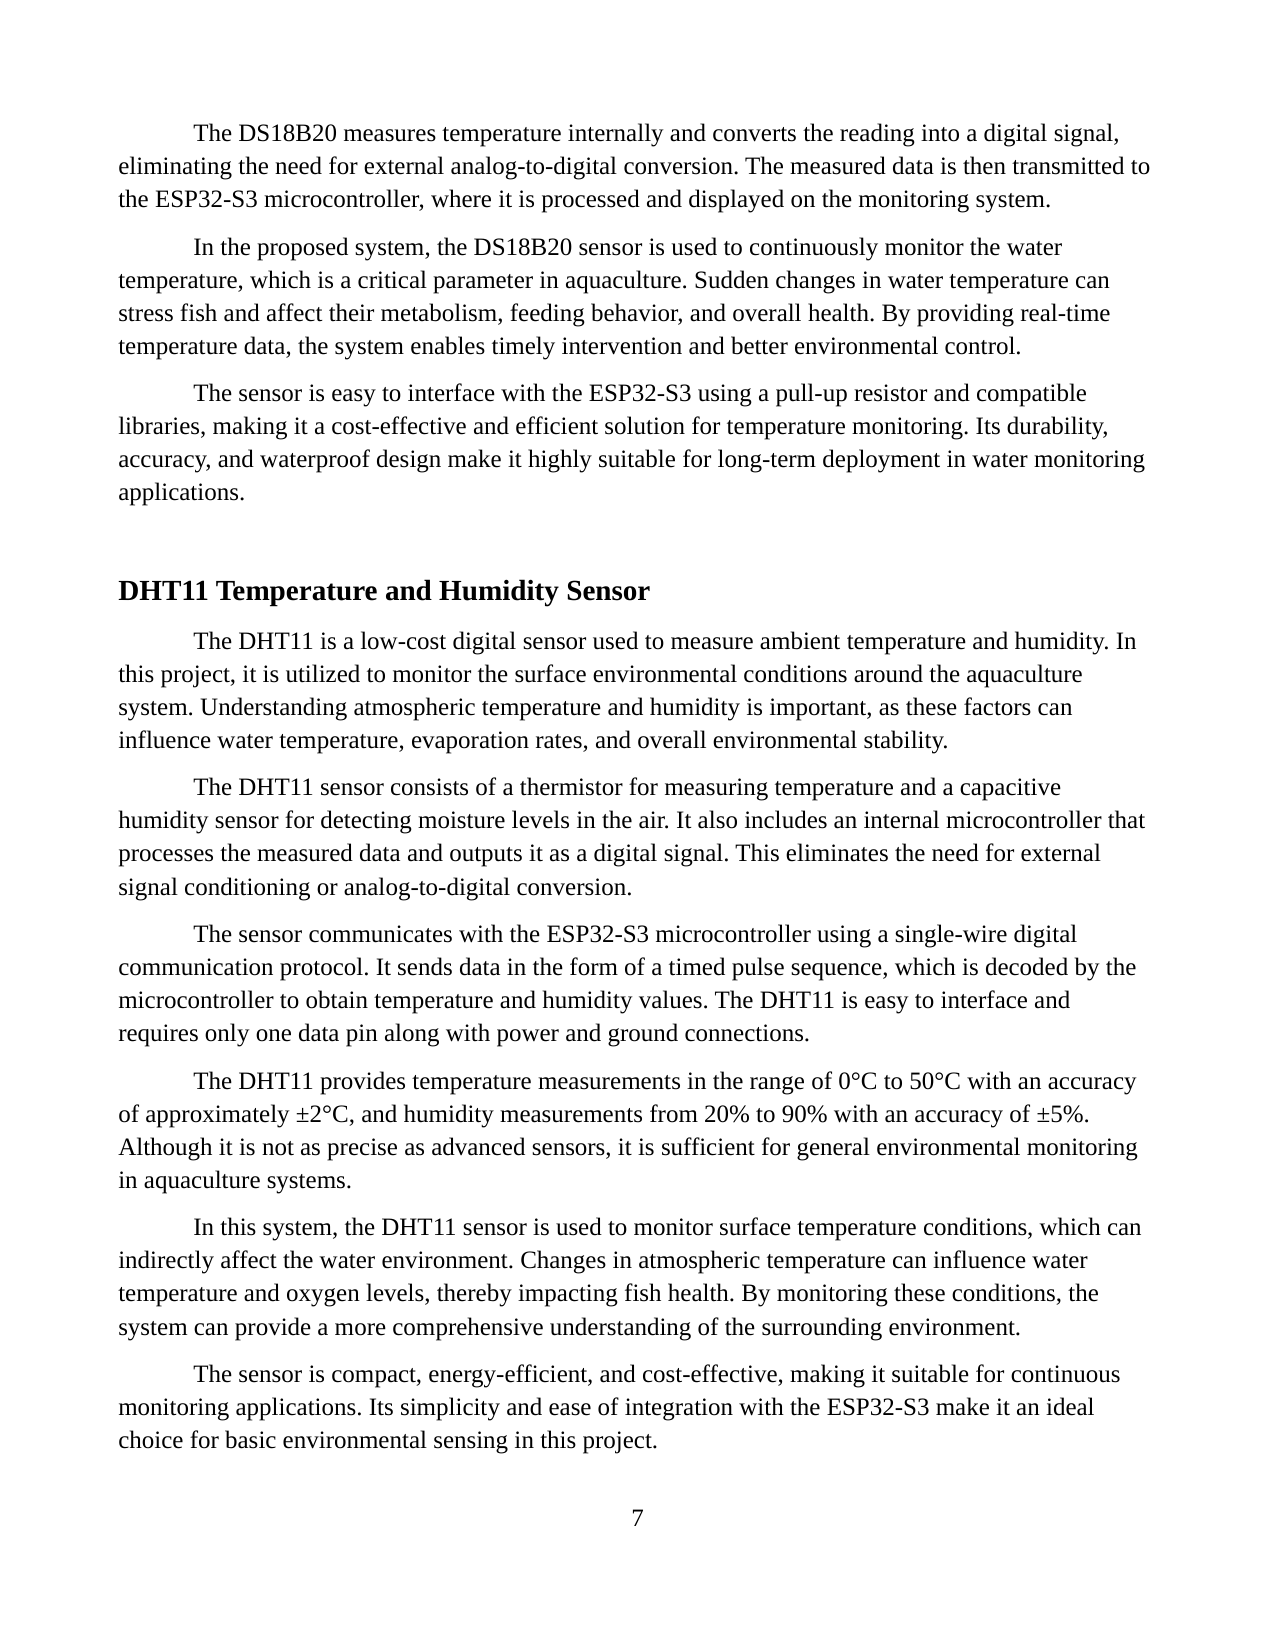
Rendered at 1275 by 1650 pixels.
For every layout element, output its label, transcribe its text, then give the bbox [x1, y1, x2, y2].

text The DHT11 provides temperature measurements in the range of 0°C to 50°C with an accuracy of approximately ±2°C, and humidity measurements from 20% to 90% with an accuracy of ±5%. Although it is not as precise as advanced sensors, it is sufficient for general environmental monitoring in aquaculture systems. [118, 1066, 1157, 1194]
text The sensor is compact, energy-efficient, and cost-effective, making it suitable for continuous monitoring applications. Its simplicity and ease of integration with the ESP32-S3 make it an ideal choice for basic environmental sensing in this project. [118, 1359, 1157, 1454]
text In this system, the DHT11 sensor is used to monitor surface temperature conditions, which can indirectly affect the water environment. Changes in atmospheric temperature can influence water temperature and oxygen levels, thereby impacting fish health. By monitoring these conditions, the system can provide a more comprehensive understanding of the surrounding environment. [118, 1212, 1157, 1340]
text The DHT11 sensor consists of a thermistor for measuring temperature and a capacitive humidity sensor for detecting moisture levels in the air. It also includes an internal microcontroller that processes the measured data and outputs it as a digital signal. This eliminates the need for external signal conditioning or analog-to-digital conversion. [118, 772, 1157, 900]
text The sensor is easy to interface with the ESP32-S3 using a pull-up resistor and compatible libraries, making it a cost-effective and efficient solution for temperature monitoring. Its durability, accuracy, and waterproof design make it highly suitable for long-term deployment in water monitoring applications. [118, 378, 1157, 506]
text The sensor communicates with the ESP32-S3 microcontroller using a single-wire digital communication protocol. It sends data in the form of a timed pulse sequence, which is decoded by the microcontroller to obtain temperature and humidity values. The DHT11 is easy to interface and requires only one data pin along with power and ground connections. [118, 919, 1157, 1047]
text The DS18B20 measures temperature internally and converts the reading into a digital signal, eliminating the need for external analog-to-digital conversion. The measured data is then transmitted to the ESP32-S3 microcontroller, where it is processed and displayed on the monitoring system. [118, 118, 1157, 213]
subtitle DHT11 Temperature and Humidity Sensor [118, 573, 1157, 606]
text The DHT11 is a low-cost digital sensor used to measure ambient temperature and humidity. In this project, it is utilized to monitor the surface environmental conditions around the aquaculture system. Understanding atmospheric temperature and humidity is important, as these factors can influence water temperature, evaporation rates, and overall environmental stability. [118, 626, 1157, 754]
text In the proposed system, the DS18B20 sensor is used to continuously monitor the water temperature, which is a critical parameter in aquaculture. Sudden changes in water temperature can stress fish and affect their metabolism, feeding behavior, and overall health. By providing real-time temperature data, the system enables timely intervention and better environmental control. [118, 232, 1157, 359]
